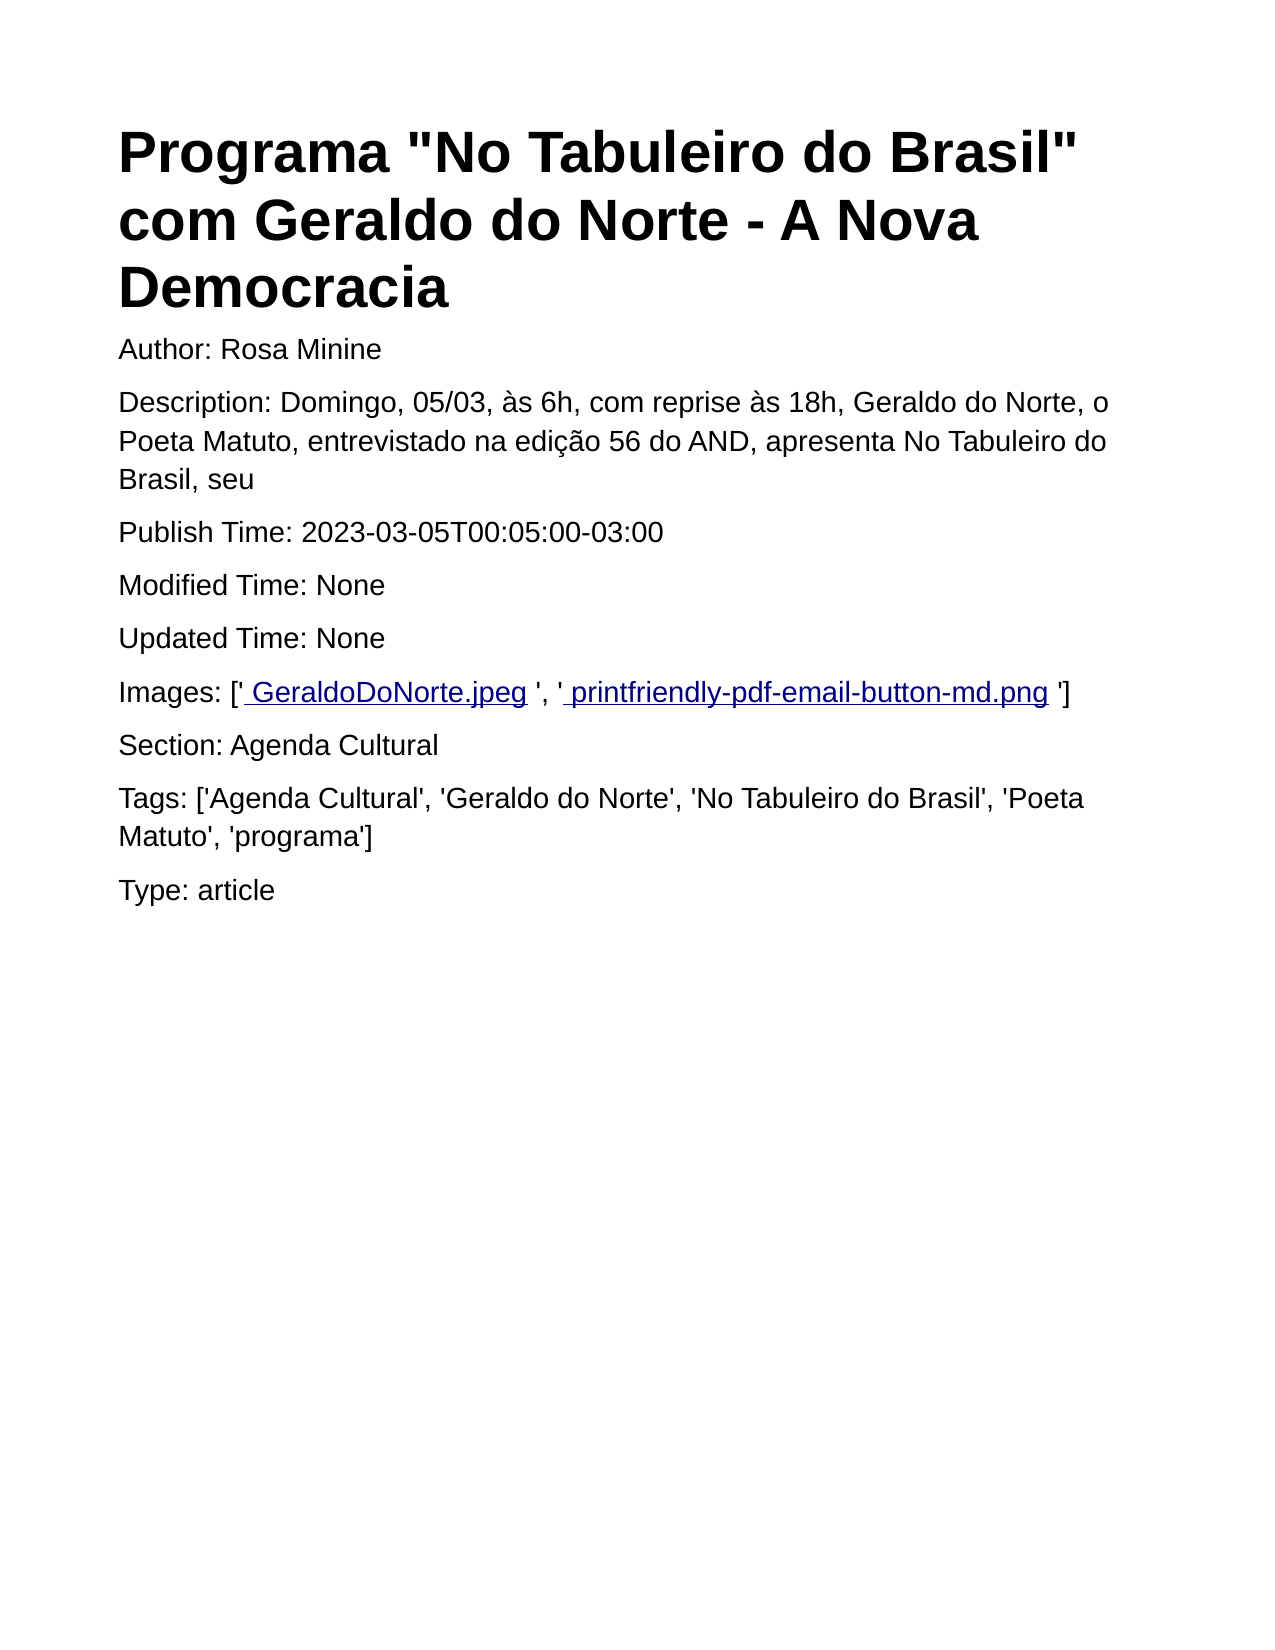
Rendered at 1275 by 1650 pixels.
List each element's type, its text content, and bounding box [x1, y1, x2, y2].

text Tags: ['Agenda Cultural', 'Geraldo do Norte', 'No Tabuleiro do Brasil', 'Poeta Matuto', 'programa'] [118, 781, 1157, 853]
text Section: Agenda Cultural [118, 728, 1157, 761]
subtitle Programa "No Tabuleiro do Brasil" com Geraldo do Norte - A Nova Democracia [118, 118, 1157, 319]
text Description: Domingo, 05/03, às 6h, com reprise às 18h, Geraldo do Norte, o Poeta Matuto, entrevistado na edição 56 do AND, apresenta No Tabuleiro do Brasil, seu [118, 385, 1157, 496]
text Updated Time: None [118, 621, 1157, 655]
text Modified Time: None [118, 568, 1157, 602]
text Publish Time: 2023-03-05T00:05:00-03:00 [118, 515, 1157, 549]
text Author: Rosa Minine [118, 332, 1157, 365]
text Images: [' GeraldoDoNorte.jpeg ', ' printfriendly-pdf-email-button-md.png '] [118, 674, 1157, 708]
text Type: article [118, 872, 1157, 906]
